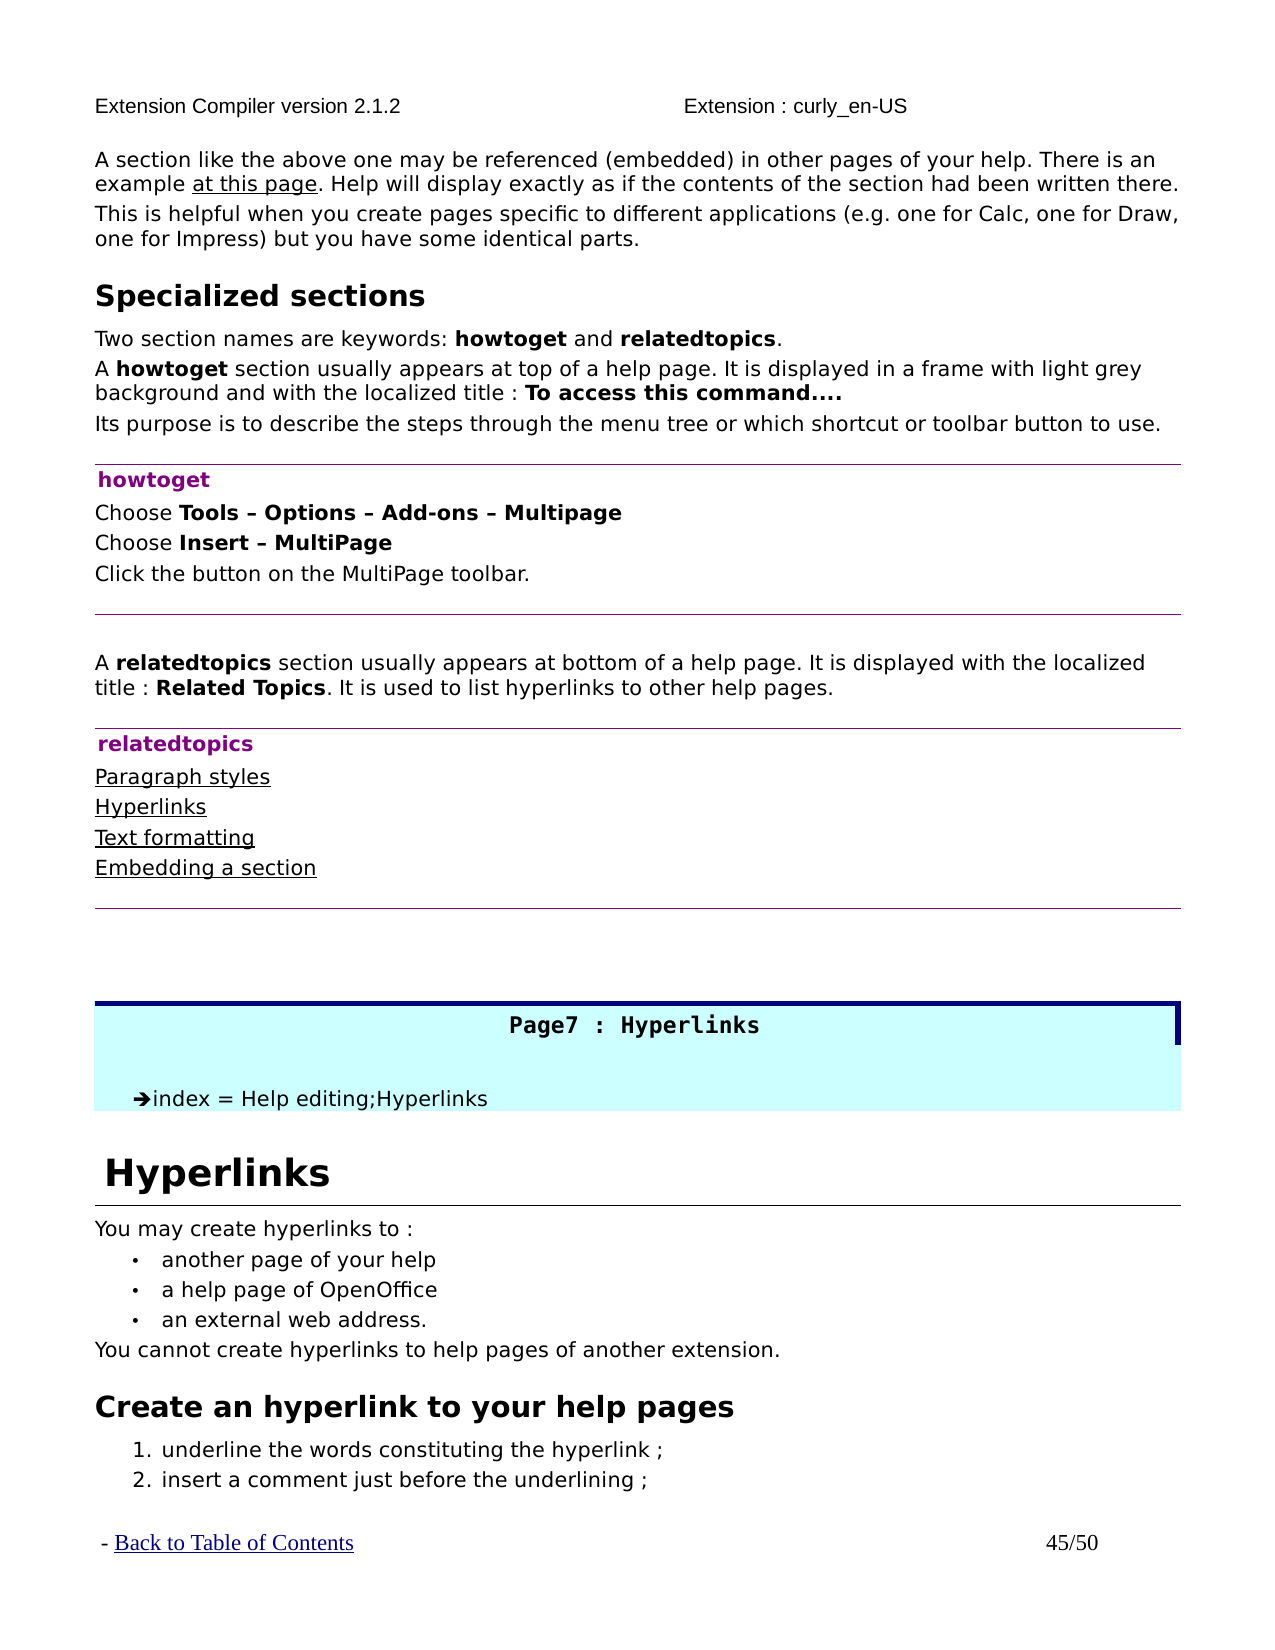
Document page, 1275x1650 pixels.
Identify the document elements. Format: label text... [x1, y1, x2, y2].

text Hyperlinks [94, 1142, 1181, 1205]
text relatedtopics [94, 729, 1181, 759]
text Create an hyperlink to your help pages [94, 1391, 1181, 1424]
text Page7 : Hyperlinks [94, 1002, 1175, 1045]
text This is helpful when you create pages specific to different applications (e.g. one for Calc, one for Draw, one for Impress) but you have some identical parts. [94, 202, 1181, 251]
text Click the button on the MultiPage toolbar. [94, 562, 1181, 586]
list insert a comment just before the underlining ; [132, 1468, 1181, 1493]
text You may create hyperlinks to : [94, 1217, 1181, 1242]
text A section like the above one may be referenced (embedded) in other pages of your help. There is an example at this page. Help will display exactly as if the contents of the section had been written there. [94, 147, 1181, 196]
text Choose Tools – Options – Add-ons – Multipage [94, 501, 1181, 525]
list a help page of OpenOffice [132, 1278, 1181, 1302]
text Text formatting [94, 825, 1181, 850]
text howtoget [94, 465, 1181, 495]
text A howtoget section usually appears at top of a help page. It is displayed in a frame with light grey background and with the localized title : To access this command.... [94, 357, 1181, 406]
text A relatedtopics section usually appears at bottom of a help page. It is displayed with the localized title : Related Topics. It is used to list hyperlinks to other help pages. [94, 651, 1181, 700]
list index = Help editing;Hyperlinks [94, 1087, 1181, 1111]
text Choose Insert – MultiPage [94, 531, 1181, 556]
list an external web address. [132, 1308, 1181, 1333]
list another page of your help [132, 1247, 1181, 1272]
text Hyperlinks [94, 795, 1181, 819]
list underline the words constituting the hyperlink ; [132, 1438, 1181, 1463]
text Specialized sections [94, 279, 1181, 313]
text Two section names are keywords: howtoget and relatedtopics. [94, 326, 1181, 351]
text Embedding a section [94, 856, 1181, 880]
text Paragraph styles [94, 765, 1181, 789]
text Its purpose is to describe the steps through the menu tree or which shortcut or toolbar button to use. [94, 412, 1181, 436]
text You cannot create hyperlinks to help pages of another extension. [94, 1338, 1181, 1363]
